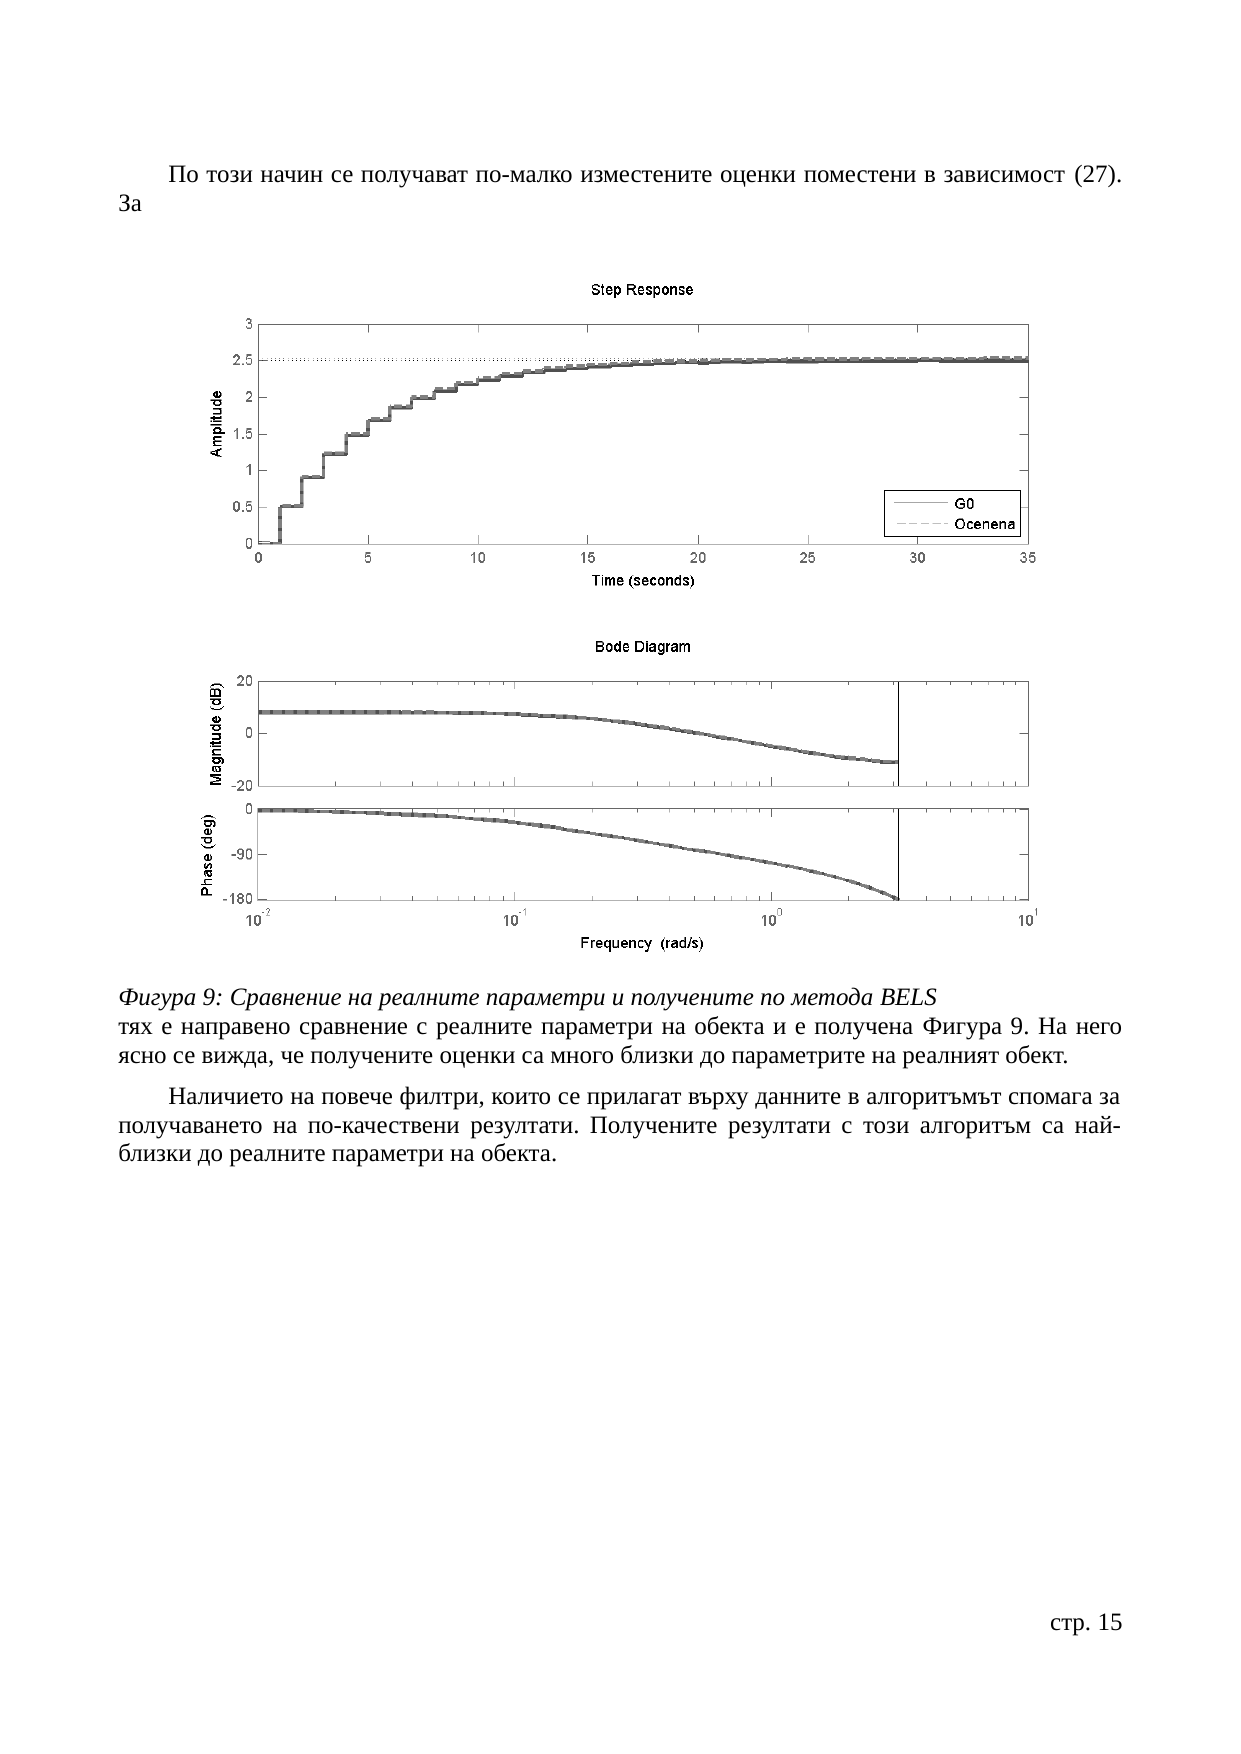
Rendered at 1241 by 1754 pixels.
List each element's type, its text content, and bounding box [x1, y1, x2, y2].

text По този начин се получават по-малко изместените оценки поместени в зависимост (27). За [118, 159, 1122, 229]
text тях е направено сравнение с реалните параметри на обекта и е получена Фигура 9. На него ясно се вижда, че получените оценки са много близки до параметрите на реалният обект. [118, 1011, 1122, 1068]
text Наличието на повече филтри, които се прилагат върху данните в алгоритъмът спомага за получаването на по-качествени резултати. Получените резултати с този алгоритъм са най-близки до реалните параметри на обекта. [118, 1081, 1122, 1167]
picture [118, 229, 1123, 983]
text Фигура 9: Сравнение на реалните параметри и получените по метода BELS [118, 983, 1122, 1011]
